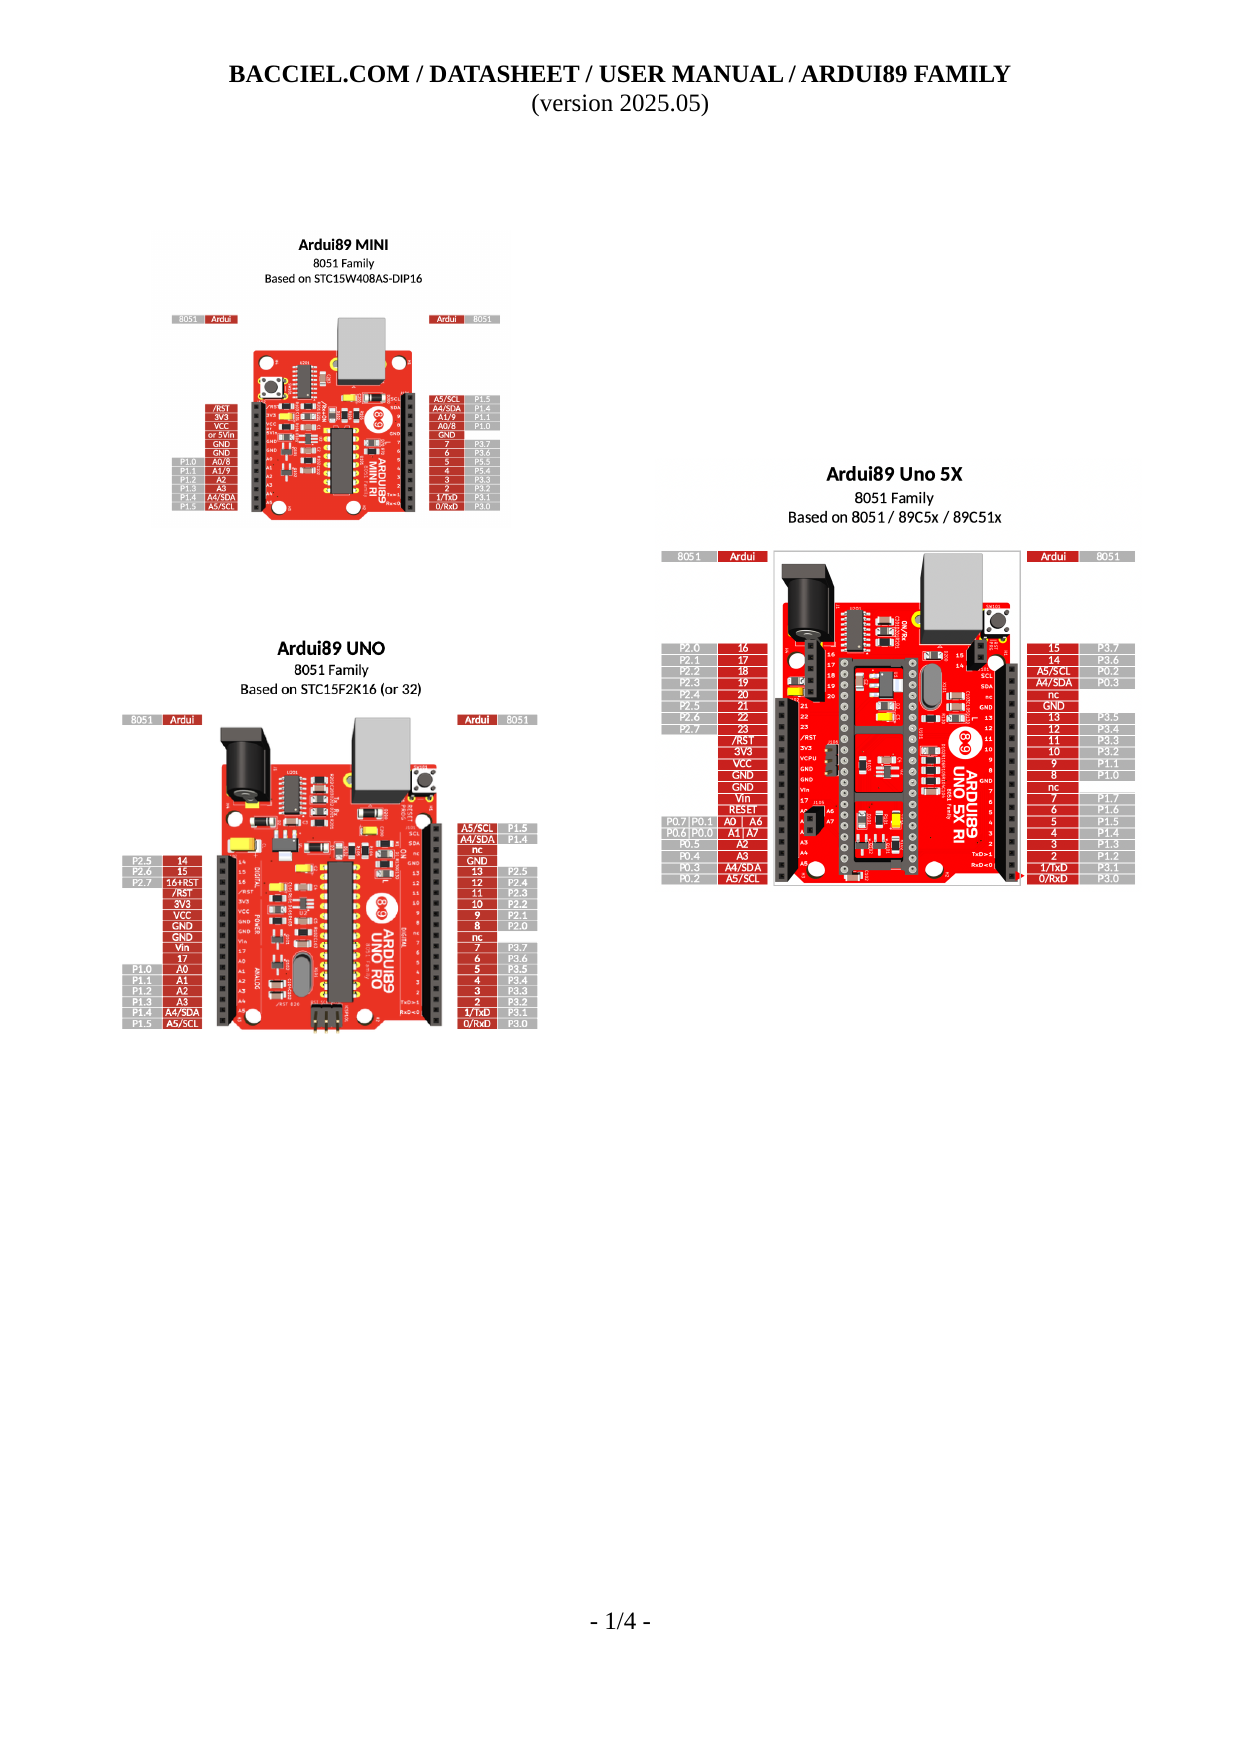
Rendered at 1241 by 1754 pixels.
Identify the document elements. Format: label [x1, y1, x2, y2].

picture [93, 615, 557, 1062]
picture [150, 230, 511, 528]
picture [654, 458, 1143, 892]
